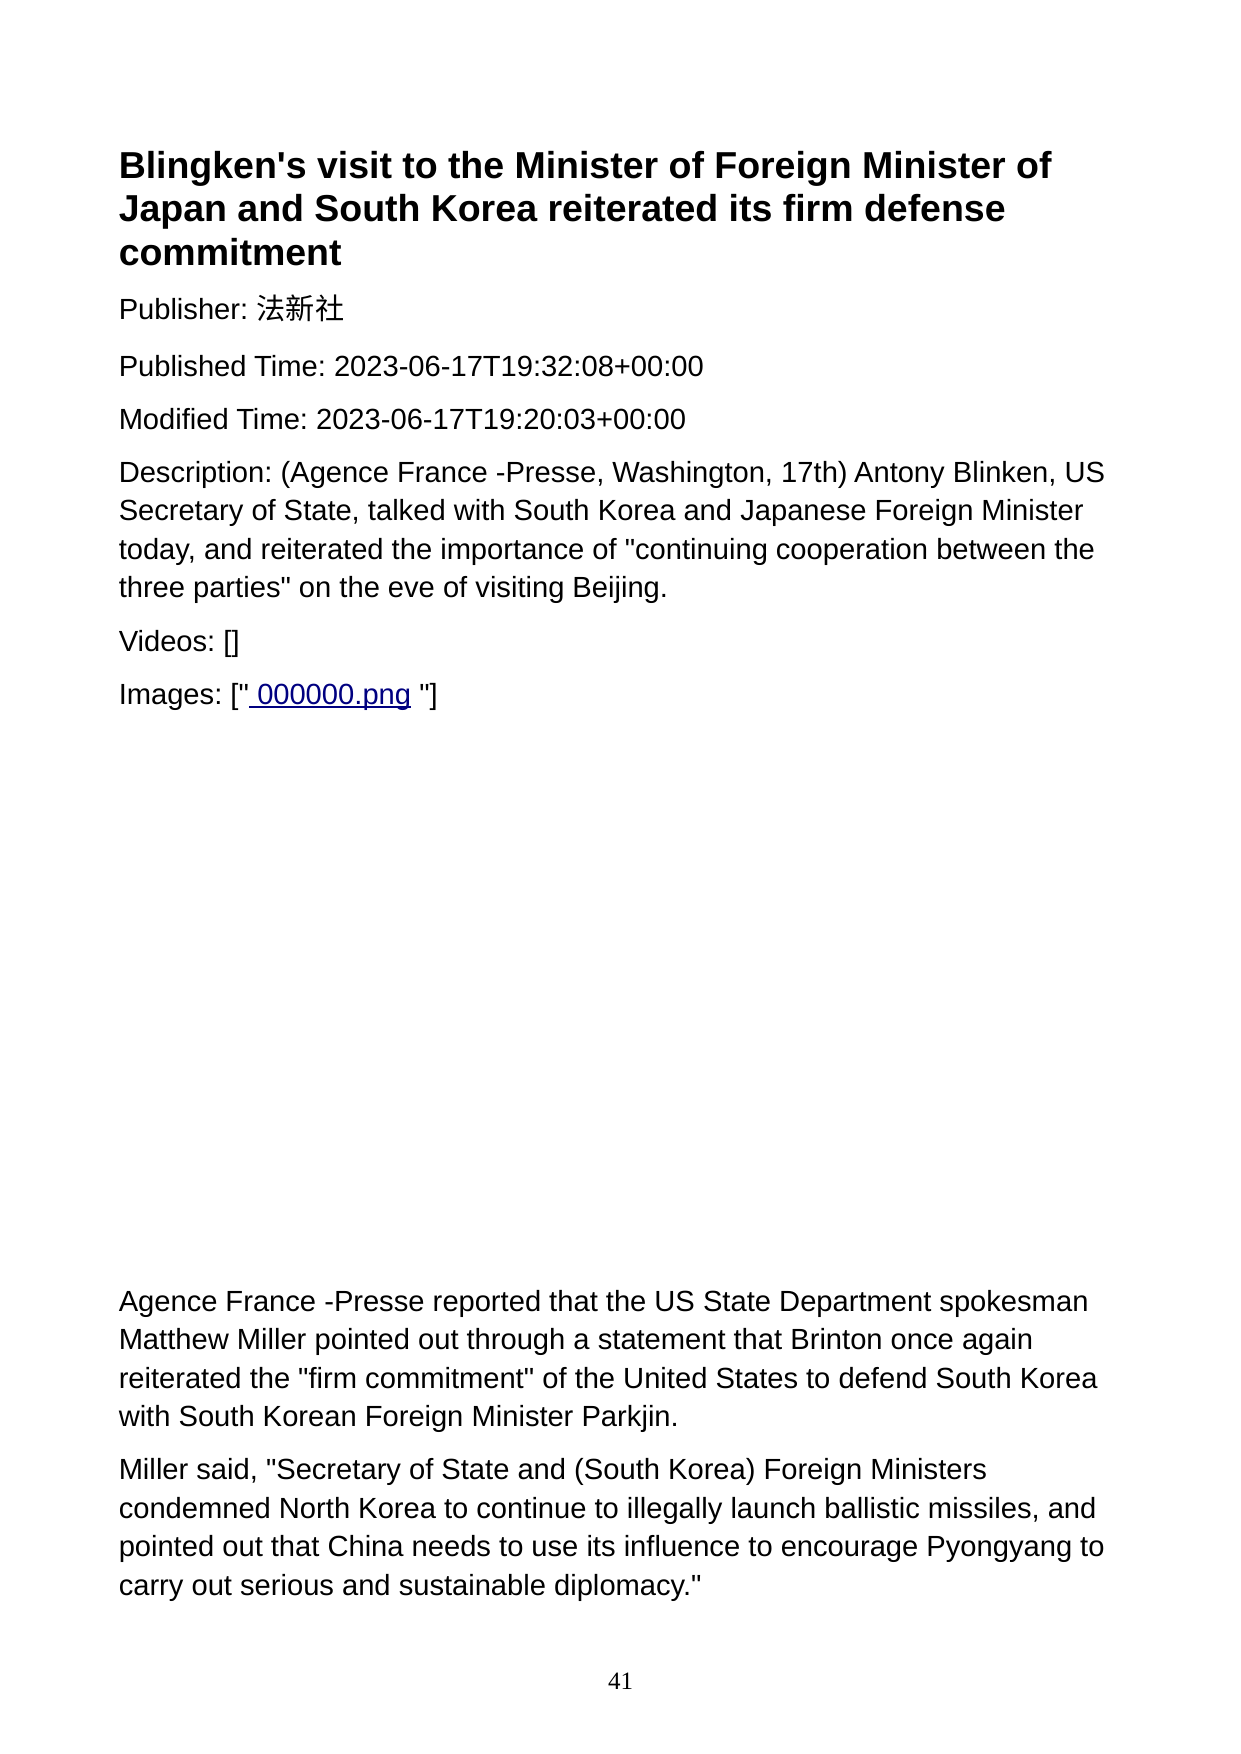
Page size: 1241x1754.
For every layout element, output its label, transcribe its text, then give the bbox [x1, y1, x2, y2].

text Description: (Agence France -Presse, Washington, 17th) Antony Blinken, US Secretary of State, talked with South Korea and Japanese Foreign Minister today, and reiterated the importance of "continuing cooperation between the three parties" on the eve of visiting Beijing. [118, 455, 1122, 604]
text Miller said, "Secretary of State and (South Korea) Foreign Ministers condemned North Korea to continue to illegally launch ballistic missiles, and pointed out that China needs to use its influence to encourage Pyongyang to carry out serious and sustainable diplomacy." [118, 1452, 1122, 1602]
subtitle Blingken's visit to the Minister of Foreign Minister of Japan and South Korea reiterated its firm defense commitment [118, 143, 1122, 273]
text Videos: [] [118, 623, 1122, 657]
text Agence France -Presse reported that the US State Department spokesman Matthew Miller pointed out through a statement that Brinton once again reiterated the "firm commitment" of the United States to defend South Korea with South Korean Foreign Minister Parkjin. [118, 730, 1122, 1433]
text Publisher: 法新社 [118, 285, 1122, 328]
text Published Time: 2023-06-17T19:32:08+00:00 [118, 348, 1122, 382]
text Modified Time: 2023-06-17T19:20:03+00:00 [118, 402, 1122, 435]
text Images: [" 000000.png "] [118, 677, 1122, 710]
